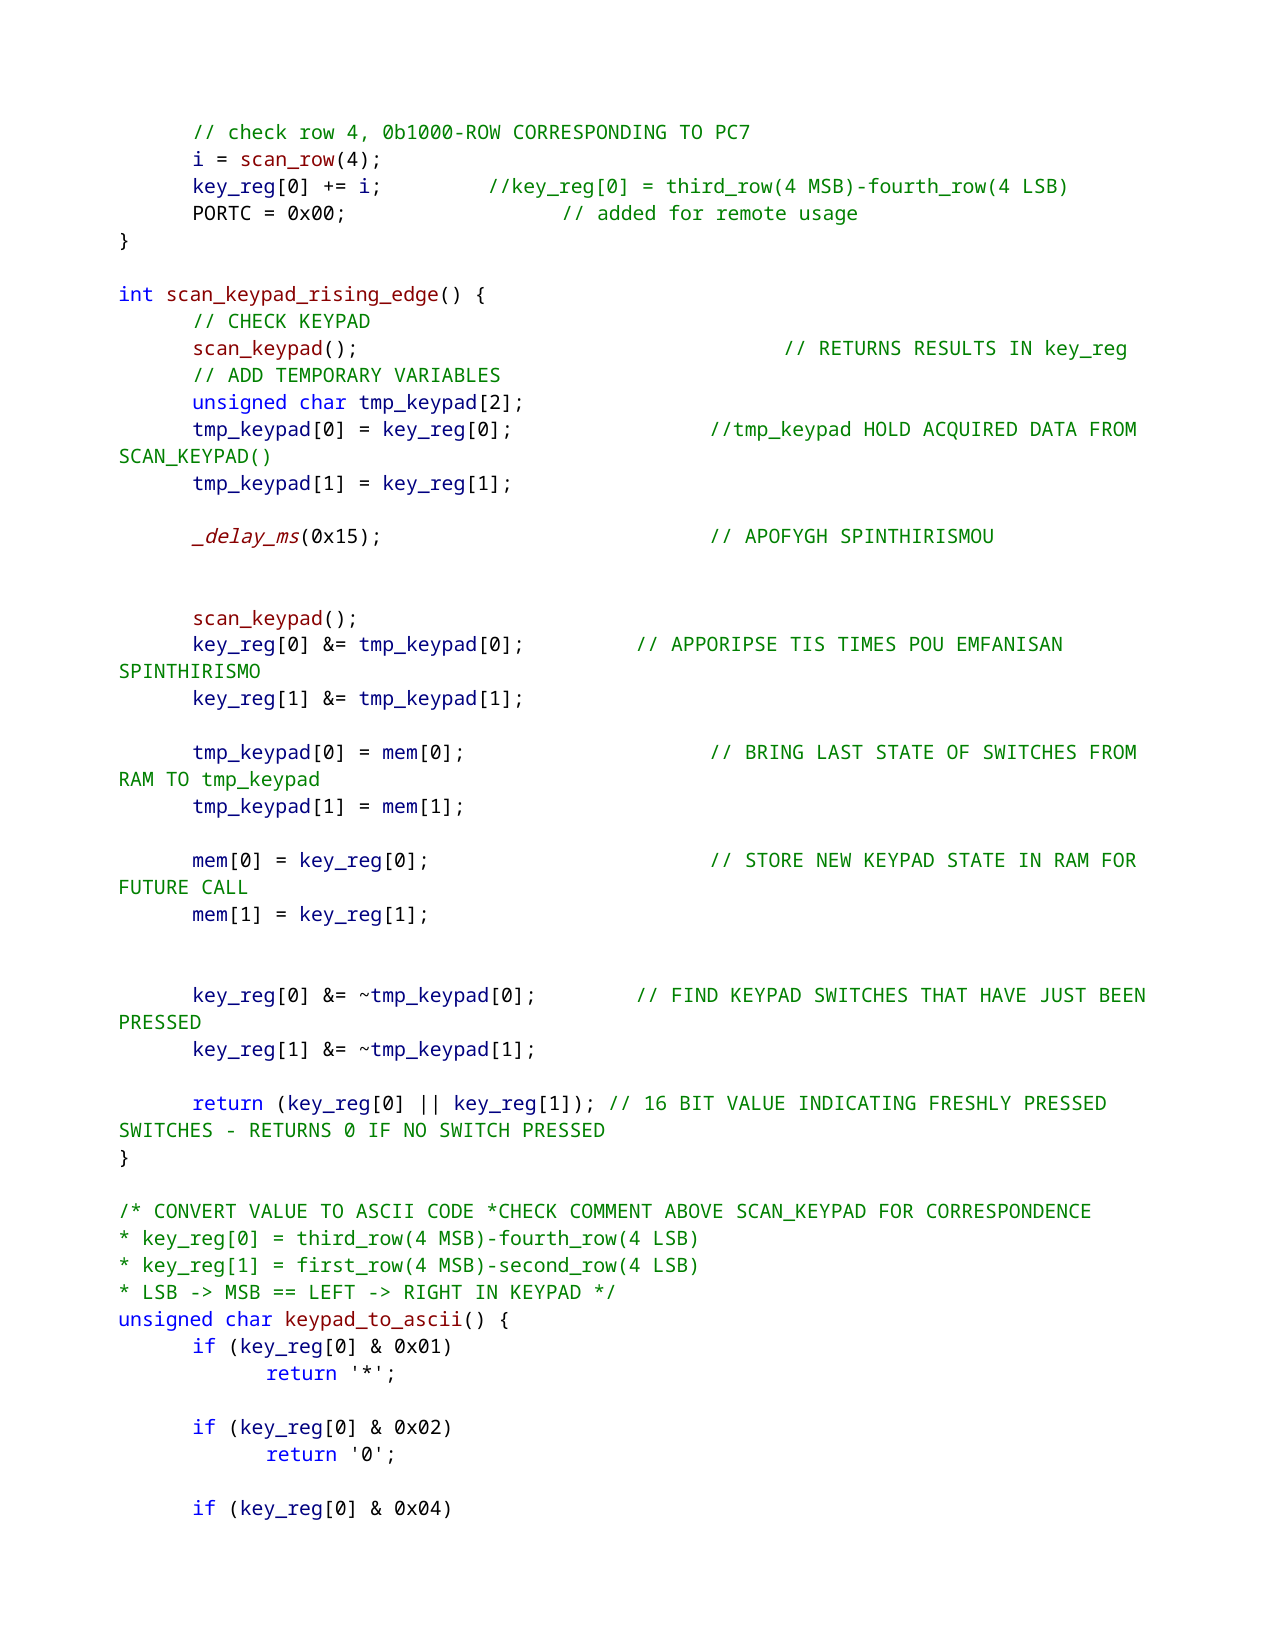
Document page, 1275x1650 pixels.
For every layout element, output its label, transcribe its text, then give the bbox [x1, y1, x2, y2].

text unsigned char keypad_to_ascii() { [118, 1305, 1157, 1332]
text unsigned char tmp_keypad[2]; [118, 388, 1157, 415]
text tmp_keypad[0] = mem[0]; // BRING LAST STATE OF SWITCHES FROM RAM TO tmp_keypad [118, 739, 1157, 793]
text * LSB -> MSB == LEFT -> RIGHT IN KEYPAD */ [118, 1278, 1157, 1305]
text scan_keypad(); [118, 604, 1157, 631]
text tmp_keypad[1] = key_reg[1]; [118, 469, 1157, 496]
text return (key_reg[0] || key_reg[1]); // 16 BIT VALUE INDICATING FRESHLY PRESSED SWITCHES - RETURNS 0 IF NO SWITCH PRESSED [118, 1089, 1157, 1143]
text i = scan_row(4); [118, 145, 1157, 172]
text /* CONVERT VALUE TO ASCII CODE *CHECK COMMENT ABOVE SCAN_KEYPAD FOR CORRESPONDENCE [118, 1197, 1157, 1224]
text if (key_reg[0] & 0x04) [118, 1494, 1157, 1521]
text // CHECK KEYPAD [118, 307, 1157, 334]
text * key_reg[0] = third_row(4 MSB)-fourth_row(4 LSB) [118, 1224, 1157, 1251]
text if (key_reg[0] & 0x02) [118, 1413, 1157, 1440]
text key_reg[1] &= ~tmp_keypad[1]; [118, 1035, 1157, 1062]
text key_reg[0] += i; //key_reg[0] = third_row(4 MSB)-fourth_row(4 LSB) [118, 172, 1157, 199]
text mem[0] = key_reg[0]; // STORE NEW KEYPAD STATE IN RAM FOR FUTURE CALL [118, 847, 1157, 901]
text // check row 4, 0b1000-ROW CORRESPONDING TO PC7 [118, 118, 1157, 145]
text return '0'; [118, 1440, 1157, 1467]
text * key_reg[1] = first_row(4 MSB)-second_row(4 LSB) [118, 1251, 1157, 1278]
text PORTC = 0x00; // added for remote usage [118, 199, 1157, 226]
text key_reg[0] &= tmp_keypad[0]; // APPORIPSE TIS TIMES POU EMFANISAN SPINTHIRISMO [118, 631, 1157, 685]
text // ADD TEMPORARY VARIABLES [118, 361, 1157, 388]
text mem[1] = key_reg[1]; [118, 901, 1157, 927]
text if (key_reg[0] & 0x01) [118, 1332, 1157, 1359]
text tmp_keypad[0] = key_reg[0]; //tmp_keypad HOLD ACQUIRED DATA FROM SCAN_KEYPAD() [118, 415, 1157, 469]
text int scan_keypad_rising_edge() { [118, 280, 1157, 307]
text key_reg[0] &= ~tmp_keypad[0]; // FIND KEYPAD SWITCHES THAT HAVE JUST BEEN PRESSED [118, 981, 1157, 1035]
text } [118, 1143, 1157, 1170]
text scan_keypad(); // RETURNS RESULTS IN key_reg [118, 334, 1157, 361]
text return '*'; [118, 1359, 1157, 1386]
text tmp_keypad[1] = mem[1]; [118, 793, 1157, 819]
text key_reg[1] &= tmp_keypad[1]; [118, 685, 1157, 712]
text _delay_ms(0x15); // APOFYGH SPINTHIRISMOU [118, 523, 1157, 550]
text } [118, 226, 1157, 253]
